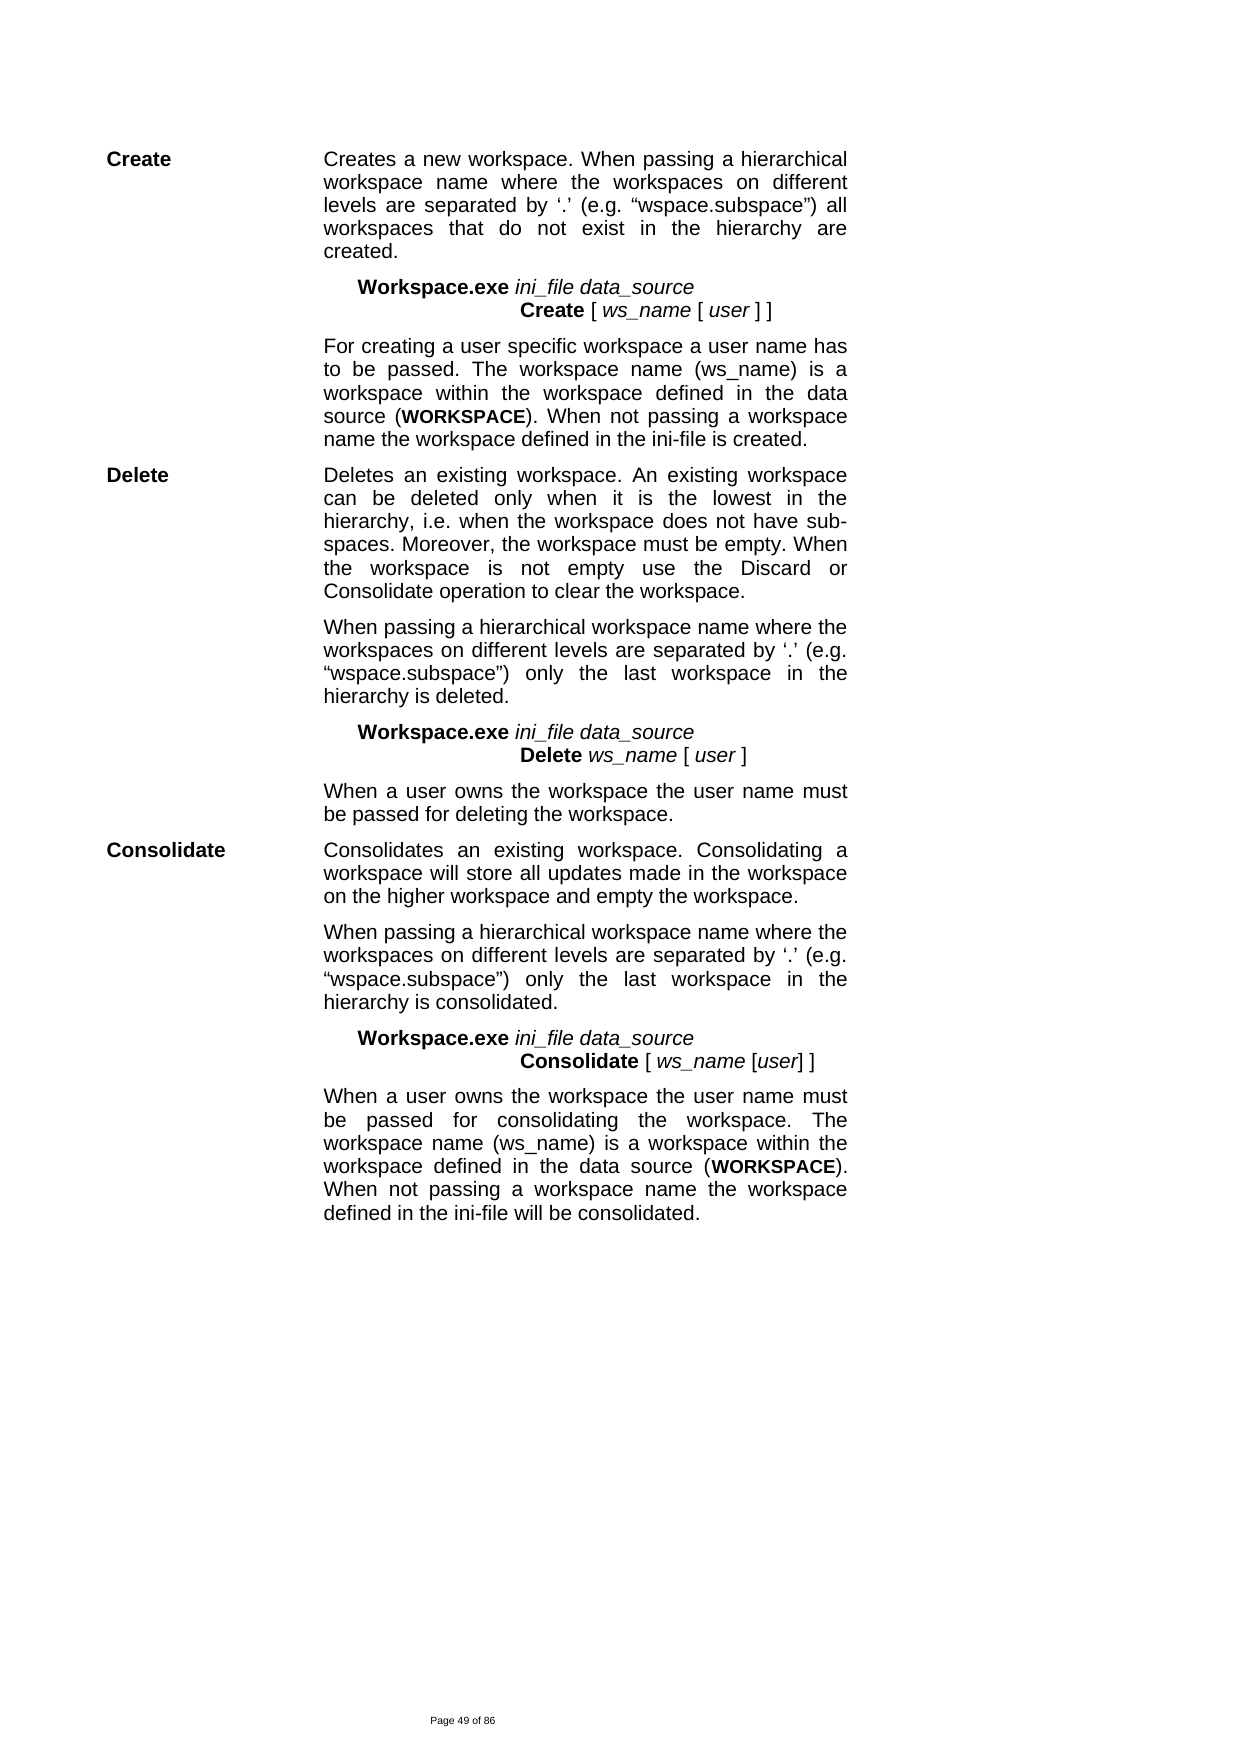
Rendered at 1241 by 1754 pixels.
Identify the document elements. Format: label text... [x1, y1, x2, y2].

table_cell Deletes an existing workspace. An existing workspace can be deleted only when it is the lowest in the hierarchy, i.e. when the workspace does not have sub-spaces. Moreover, the workspace must be empty. When the workspace is not empty use the Discard or Consolidate operation to clear the workspace. When passing a hierarchical workspace name where the workspaces on different levels are separated by ‘.’ (e.g. “wspace.subspace”) only the last workspace in the hierarchy is deleted. Workspace.exe ini_file data_source Delete ws_name [ user ] When a user owns the workspace the user name must be passed for deleting the workspace. [312, 463, 859, 838]
table_cell Consolidate [95, 839, 312, 1237]
table_cell Consolidates an existing workspace. Consolidating a workspace will store all updates made in the workspace on the higher workspace and empty the workspace. When passing a hierarchical workspace name where the workspaces on different levels are separated by ‘.’ (e.g. “wspace.subspace”) only the last workspace in the hierarchy is consolidated. Workspace.exe ini_file data_source Consolidate [ ws_name [user] ] When a user owns the workspace the user name must be passed for consolidating the workspace. The workspace name (ws_name) is a workspace within the workspace defined in the data source (WORKSPACE). When not passing a workspace name the workspace defined in the ini-file will be consolidated. [312, 839, 859, 1237]
table_cell Creates a new workspace. When passing a hierarchical workspace name where the workspaces on different levels are separated by ‘.’ (e.g. “wspace.subspace”) all workspaces that do not exist in the hierarchy are created. Workspace.exe ini_file data_source Create [ ws_name [ user ] ] For creating a user specific workspace a user name has to be passed. The workspace name (ws_name) is a workspace within the workspace defined in the data source (WORKSPACE). When not passing a workspace name the workspace defined in the ini-file is created. [312, 147, 859, 463]
table_cell Create [95, 147, 312, 463]
table_cell Delete [95, 463, 312, 838]
